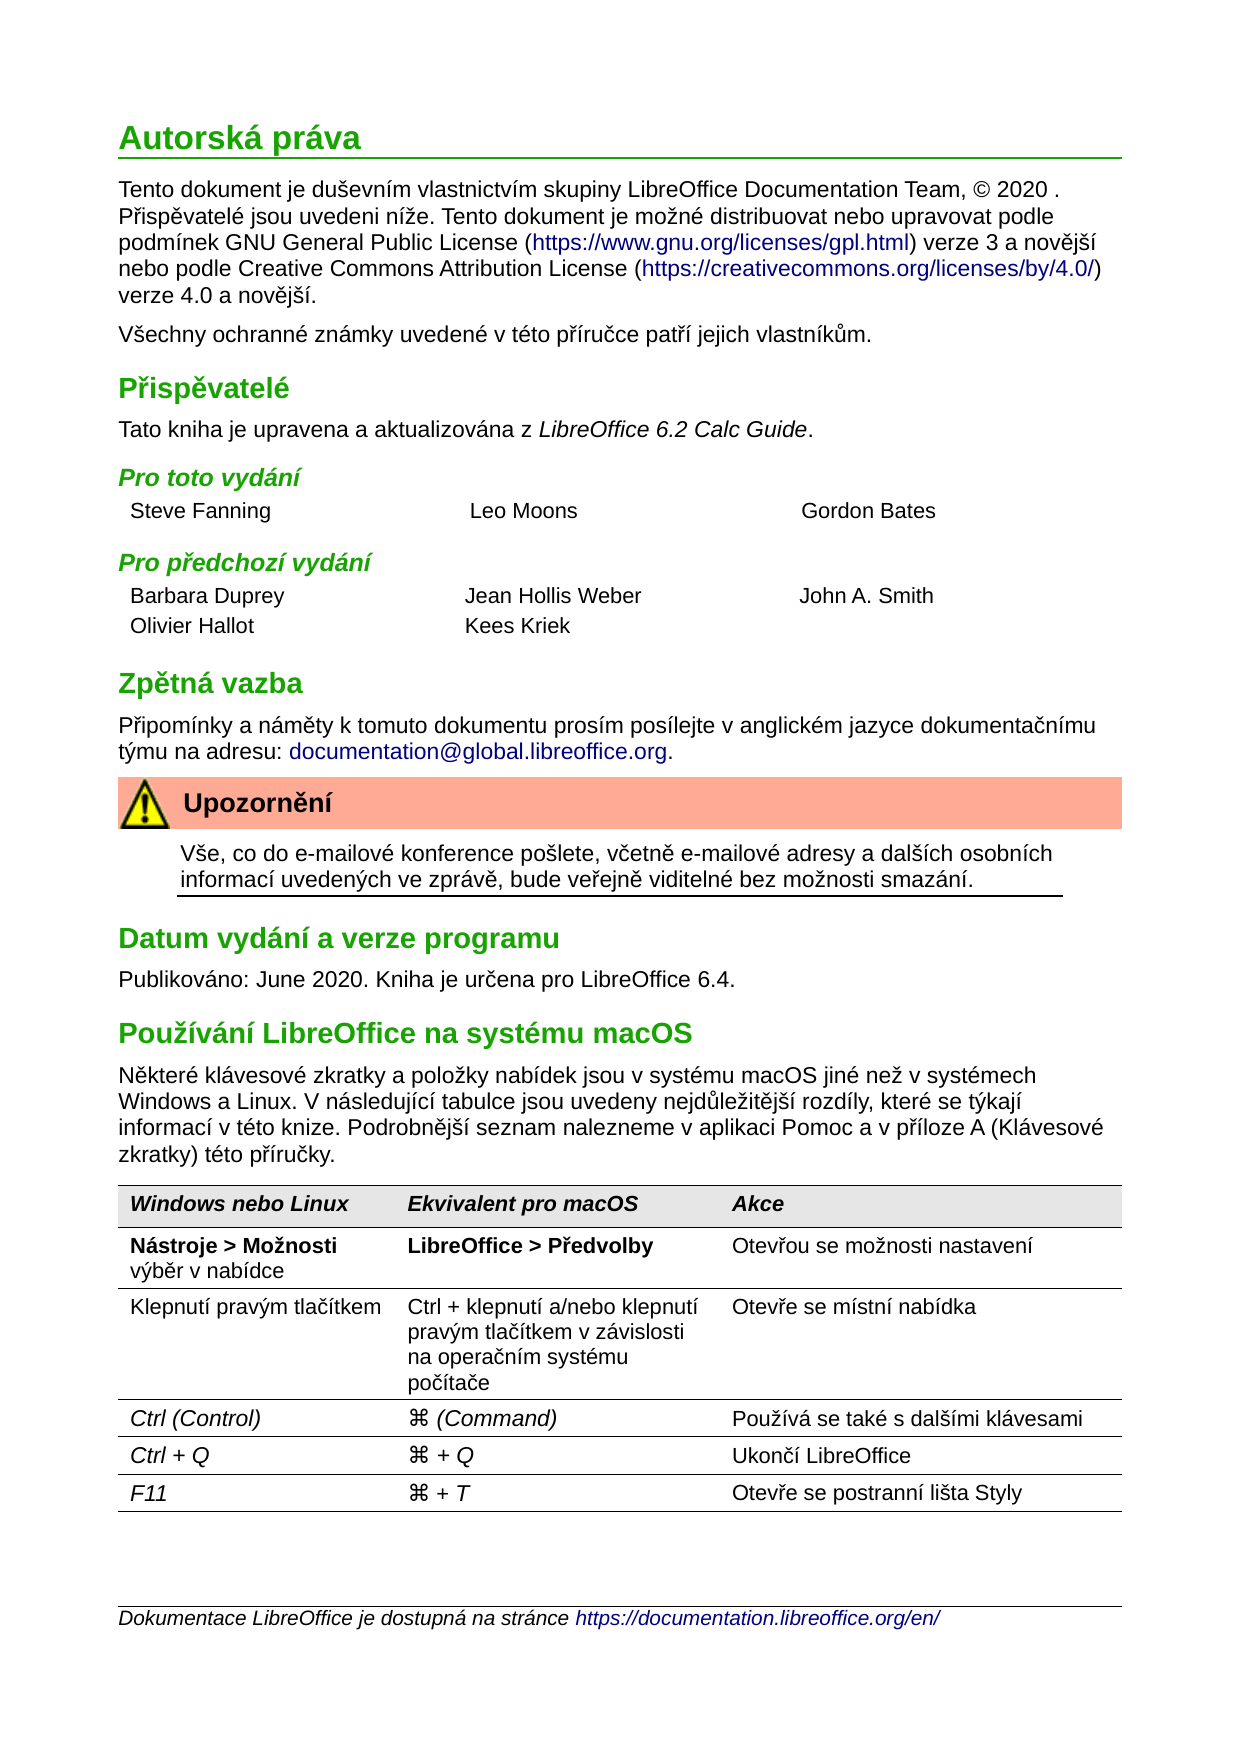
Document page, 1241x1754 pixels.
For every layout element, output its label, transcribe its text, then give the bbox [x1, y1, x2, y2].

text Tento dokument je duševním vlastnictvím skupiny LibreOffice Documentation Team, © 2020 . Přispěvatelé jsou uvedeni níže. Tento dokument je možné distribuovat nebo upravovat podle podmínek GNU General Public License (https://www.gnu.org/licenses/gpl.html) verze 3 a novější nebo podle Creative Commons Attribution License (https://creativecommons.org/licenses/by/4.0/) verze 4.0 a novější. [118, 176, 1122, 308]
table_cell ⌘ (Command) [396, 1400, 720, 1436]
subtitle Používání LibreOffice na systému macOS [118, 1016, 1122, 1050]
text Tato kniha je upravena a aktualizována z LibreOffice 6.2 Calc Guide. [118, 416, 1122, 442]
subtitle Zpětná vazba [118, 666, 1122, 700]
table_header Gordon Bates [789, 498, 1122, 527]
table_cell LibreOffice > Předvolby [396, 1228, 720, 1288]
table_cell Otevřou se možnosti nastavení [720, 1228, 1122, 1288]
picture [119, 777, 170, 829]
table_cell Otevře se místní nabídka [720, 1289, 1122, 1399]
table_header Akce [720, 1186, 1122, 1227]
table_cell Otevře se postranní lišta Styly [720, 1475, 1122, 1511]
table_header Barbara Duprey [118, 583, 453, 613]
text Publikováno: červen 2020. Kniha je určena pro LibreOffice 6.4. [118, 966, 1122, 993]
table_cell Klepnutí pravým tlačítkem [118, 1289, 396, 1399]
table_header Ekvivalent pro macOS [396, 1186, 720, 1227]
table_header Leo Moons [458, 498, 789, 527]
subtitle Datum vydání a verze programu [118, 921, 1122, 954]
text Některé klávesové zkratky a položky nabídek jsou v systému macOS jiné než v systémech Windows a Linux. V následující tabulce jsou uvedeny nejdůležitější rozdíly, které se týkají informací v této knize. Podrobnější seznam nalezneme v aplikaci Pomoc a v příloze A (Klávesové zkratky) této příručky. [118, 1062, 1122, 1167]
table_cell Ctrl (Control) [118, 1400, 396, 1436]
table_header Jean Hollis Weber [453, 583, 787, 613]
table_cell Olivier Hallot [118, 613, 453, 643]
text Vše, co do e-mailové konference pošlete, včetně e-mailové adresy a dalších osobních informací uvedených ve zprávě, bude veřejně viditelné bez možnosti smazání. [177, 837, 1063, 895]
table_cell Ctrl + Q [118, 1437, 396, 1473]
table_cell Používá se také s dalšími klávesami [720, 1400, 1122, 1436]
table_header John A. Smith [788, 583, 1122, 613]
subtitle Přispěvatelé [118, 371, 1122, 404]
table_header Steve Fanning [118, 498, 458, 527]
table_cell Kees Kriek [453, 613, 787, 643]
table_header Windows nebo Linux [118, 1186, 396, 1227]
subtitle Autorská práva [118, 118, 1122, 157]
text Všechny ochranné známky uvedené v této příručce patří jejich vlastníkům. [118, 321, 1122, 347]
table_cell Ukončí LibreOffice [720, 1437, 1122, 1473]
subtitle Upozornění [170, 777, 1122, 829]
subtitle Pro toto vydání [118, 463, 1122, 492]
subtitle Pro předchozí vydání [118, 548, 1122, 577]
table_cell Ctrl + klepnutí a/nebo klepnutí pravým tlačítkem v závislosti na operačním systému počítače [396, 1289, 720, 1399]
table_cell ⌘ + T [396, 1475, 720, 1511]
text Připomínky a náměty k tomuto dokumentu prosím posílejte v anglickém jazyce dokumentačnímu týmu na adresu: documentation@global.libreoffice.org. [118, 712, 1122, 764]
table_cell ⌘ + Q [396, 1437, 720, 1473]
table_cell F11 [118, 1475, 396, 1511]
table_cell Nástroje > Možnosti výběr v nabídce [118, 1228, 396, 1288]
table_cell [788, 613, 1122, 643]
